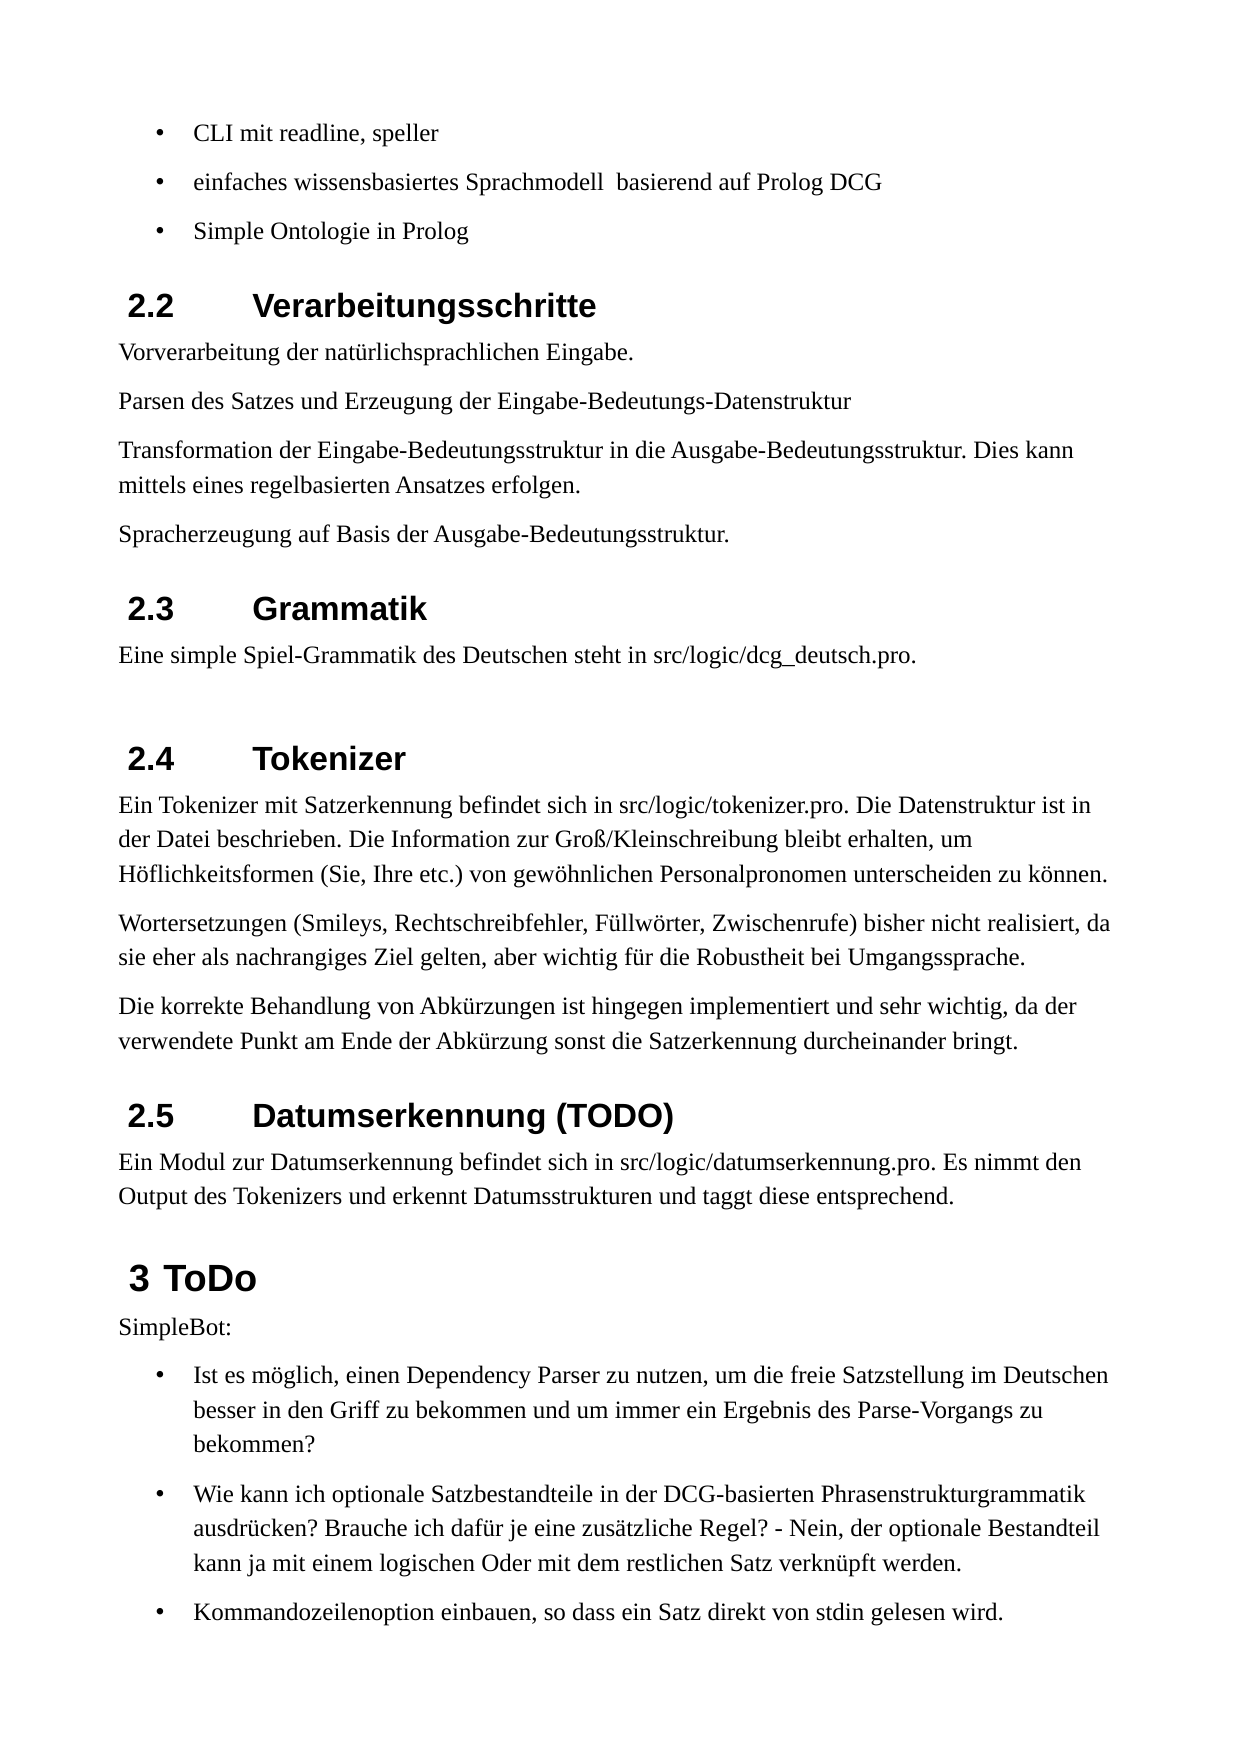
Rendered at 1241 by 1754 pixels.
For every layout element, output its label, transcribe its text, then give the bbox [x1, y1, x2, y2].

list CLI mit readline, speller [156, 118, 1122, 147]
subtitle Grammatik [118, 589, 1122, 627]
subtitle Verarbeitungsschritte [118, 286, 1122, 325]
subtitle Datumserkennung (TODO) [118, 1096, 1122, 1134]
text Spracherzeugung auf Basis der Ausgabe-Bedeutungsstruktur. [118, 519, 1122, 548]
text SimpleBot: [118, 1312, 1122, 1340]
list Simple Ontologie in Prolog [156, 216, 1122, 245]
text Parsen des Satzes und Erzeugung der Eingabe-Bedeutungs-Datenstruktur [118, 386, 1122, 415]
subtitle ToDo [118, 1255, 1122, 1299]
list Kommandozeilenoption einbauen, so dass ein Satz direkt von stdin gelesen wird. [156, 1597, 1122, 1625]
text Ein Tokenizer mit Satzerkennung befindet sich in src/logic/tokenizer.pro. Die Datenstruktur ist in der Datei beschrieben. Die Information zur Groß/Kleinschreibung bleibt erhalten, um Höflichkeitsformen (Sie, Ihre etc.) von gewöhnlichen Personalpronomen unterscheiden zu können. [118, 790, 1122, 887]
list Ist es möglich, einen Dependency Parser zu nutzen, um die freie Satzstellung im Deutschen besser in den Griff zu bekommen und um immer ein Ergebnis des Parse-Vorgangs zu bekommen? [156, 1361, 1122, 1458]
text Die korrekte Behandlung von Abkürzungen ist hingegen implementiert und sehr wichtig, da der verwendete Punkt am Ende der Abkürzung sonst die Satzerkennung durcheinander bringt. [118, 991, 1122, 1054]
text Transformation der Eingabe-Bedeutungsstruktur in die Ausgabe-Bedeutungsstruktur. Dies kann mittels eines regelbasierten Ansatzes erfolgen. [118, 435, 1122, 499]
text Ein Modul zur Datumserkennung befindet sich in src/logic/datumserkennung.pro. Es nimmt den Output des Tokenizers und erkennt Datumsstrukturen und taggt diese entsprechend. [118, 1147, 1122, 1210]
list Wie kann ich optionale Satzbestandteile in der DCG-basierten Phrasenstrukturgrammatik ausdrücken? Brauche ich dafür je eine zusätzliche Regel? - Nein, der optionale Bestandteil kann ja mit einem logischen Oder mit dem restlichen Satz verknüpft werden. [156, 1479, 1122, 1576]
list einfaches wissensbasiertes Sprachmodell basierend auf Prolog DCG [156, 167, 1122, 196]
text Vorverarbeitung der natürlichsprachlichen Eingabe. [118, 337, 1122, 366]
subtitle Tokenizer [118, 739, 1122, 777]
text Wortersetzungen (Smileys, Rechtschreibfehler, Füllwörter, Zwischenrufe) bisher nicht realisiert, da sie eher als nachrangiges Ziel gelten, aber wichtig für die Robustheit bei Umgangssprache. [118, 908, 1122, 971]
text Eine simple Spiel-Grammatik des Deutschen steht in src/logic/dcg_deutsch.pro. [118, 640, 1122, 669]
